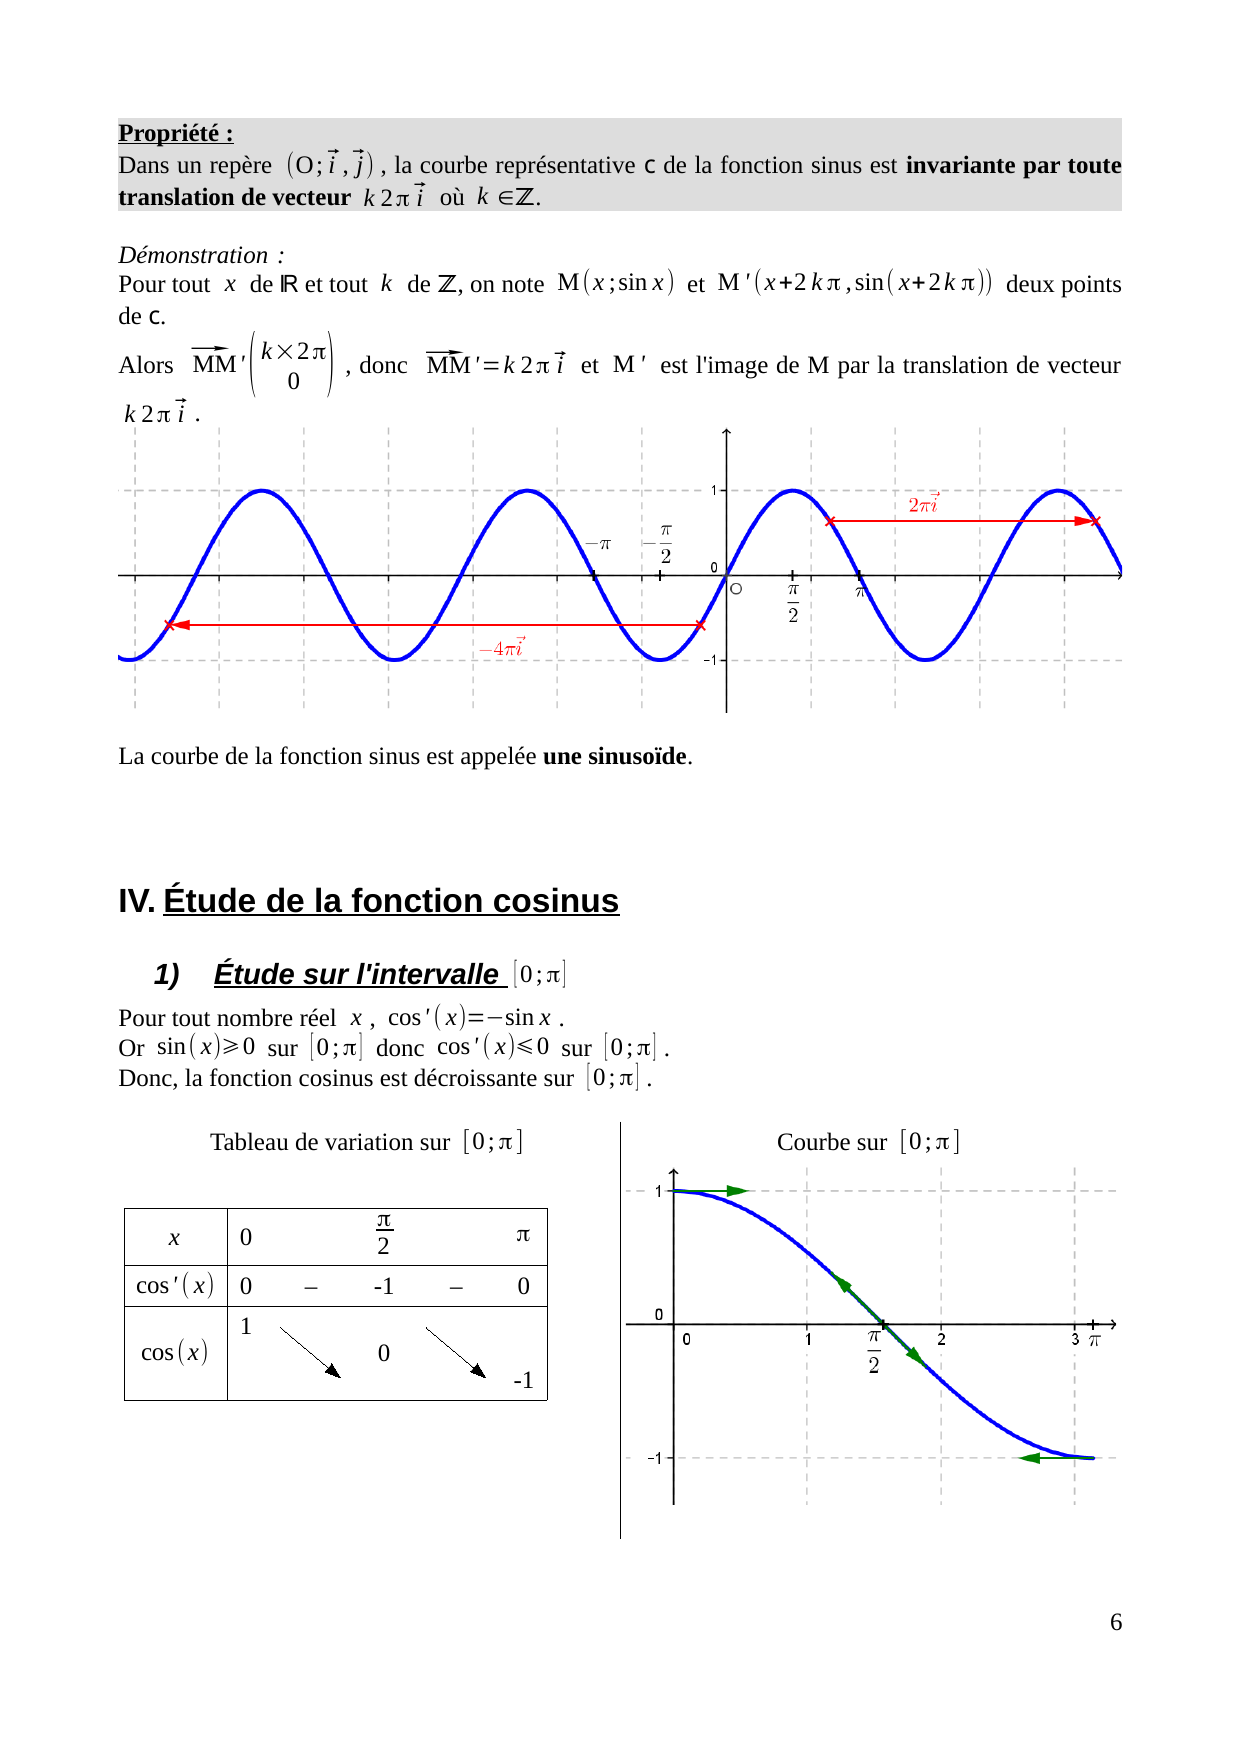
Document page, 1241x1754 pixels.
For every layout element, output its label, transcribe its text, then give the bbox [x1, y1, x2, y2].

table_header [265, 1209, 357, 1265]
text Pour tout de ℝ et tout de ℤ, on note et deux points de c. [118, 269, 1122, 331]
table_cell 0 [228, 1266, 265, 1306]
text Or sur donc sur . [118, 1032, 1122, 1062]
text Propriété : [118, 118, 1122, 147]
text Dans un repère , la courbe représentative c de la fonction sinus est invariante par toute translation de vecteur où ∈ℤ. [118, 147, 1122, 211]
subtitle Étude de la fonction cosinus [118, 881, 1122, 919]
subtitle Étude sur l'intervalle [153, 957, 1122, 991]
table_cell -1 [501, 1307, 547, 1400]
table_cell [411, 1307, 501, 1400]
table_cell [621, 1162, 1122, 1539]
text Démonstration : [118, 240, 1122, 269]
table_cell – [411, 1266, 501, 1306]
table_header Tableau de variation sur [118, 1122, 620, 1162]
table_header [411, 1209, 501, 1265]
table_cell [265, 1307, 357, 1400]
text Donc, la fonction cosinus est décroissante sur . [118, 1062, 1122, 1093]
table_cell 0 [357, 1307, 411, 1400]
table_cell – [265, 1266, 357, 1306]
table_header x [125, 1209, 227, 1265]
table_cell [118, 1162, 620, 1202]
text Alors , donc et est l'image de M par la translation de vecteur . [118, 331, 1122, 427]
text Pour tout nombre réel , . [118, 1003, 1122, 1032]
table_header [357, 1209, 411, 1265]
table_cell 0 [501, 1266, 547, 1306]
table_cell [125, 1307, 227, 1400]
table_cell [125, 1266, 227, 1306]
table_cell -1 [357, 1266, 411, 1306]
text La courbe de la fonction sinus est appelée une sinusoïde. [118, 741, 1122, 770]
table_header Courbe sur [621, 1122, 1122, 1162]
table_header 0 [228, 1209, 265, 1265]
table_cell 1 [228, 1307, 265, 1400]
table_header [501, 1209, 547, 1265]
table_cell [118, 1202, 620, 1539]
